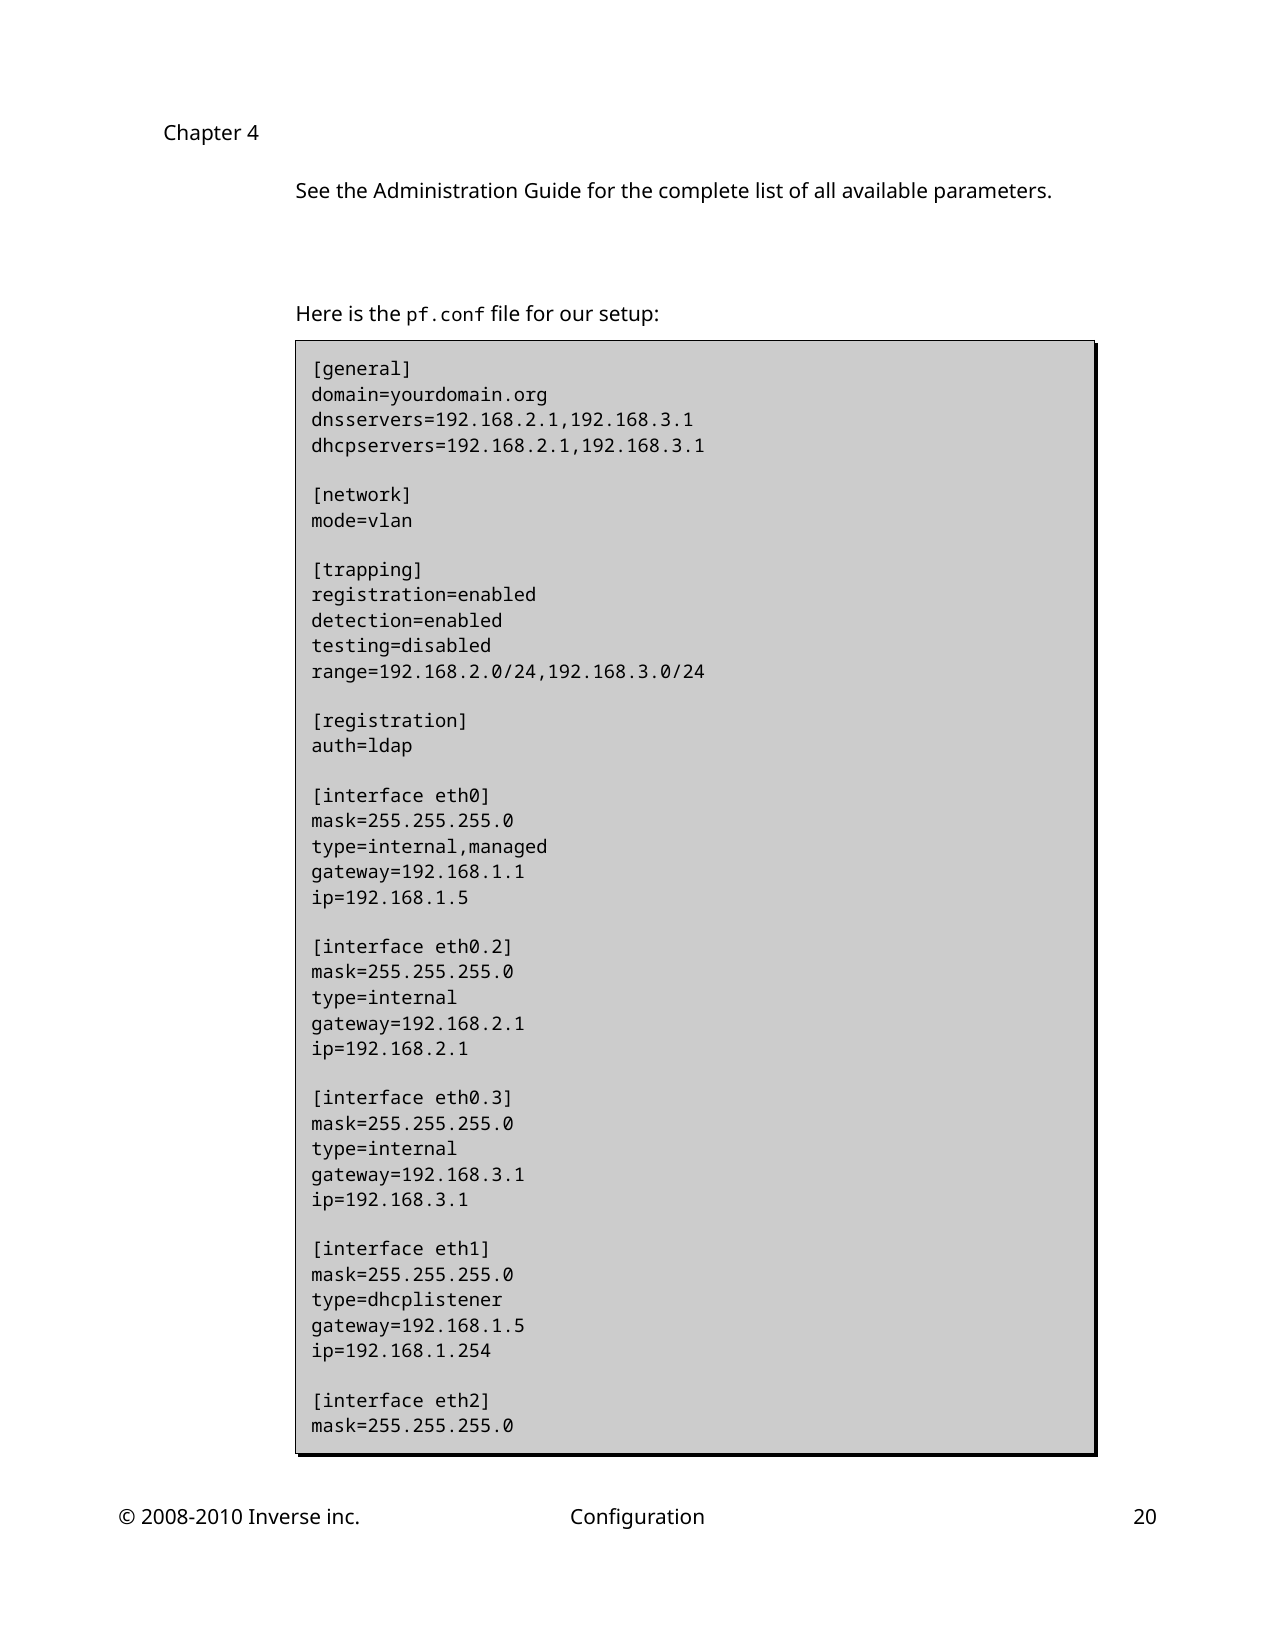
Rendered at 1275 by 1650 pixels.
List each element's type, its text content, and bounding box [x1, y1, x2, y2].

text [interface eth0.2] mask=255.255.255.0 type=internal gateway=192.168.2.1 ip=192.168.2.1 [296, 917, 1094, 1061]
text [general] domain=yourdomain.org dnsservers=192.168.2.1,192.168.3.1 dhcpservers=192.168.2.1,192.168.3.1 [296, 341, 1094, 458]
text [interface eth0.3] mask=255.255.255.0 type=internal gateway=192.168.3.1 ip=192.168.3.1 [296, 1069, 1094, 1212]
text See the Administration Guide for the complete list of all available parameters. [295, 176, 1157, 204]
text [trapping] registration=enabled detection=enabled testing=disabled range=192.168.2.0/24,192.168.3.0/24 [296, 540, 1094, 684]
text Here is the pf.conf file for our setup: [295, 299, 1157, 327]
text [network] mode=vlan [296, 466, 1094, 532]
text [interface eth1] mask=255.255.255.0 type=dhcplistener gateway=192.168.1.5 ip=192.168.1.254 [296, 1220, 1094, 1363]
text [registration] auth=ldap [296, 691, 1094, 758]
text [interface eth2] mask=255.255.255.0 [296, 1371, 1094, 1453]
text [interface eth0] mask=255.255.255.0 type=internal,managed gateway=192.168.1.1 ip=192.168.1.5 [296, 766, 1094, 909]
